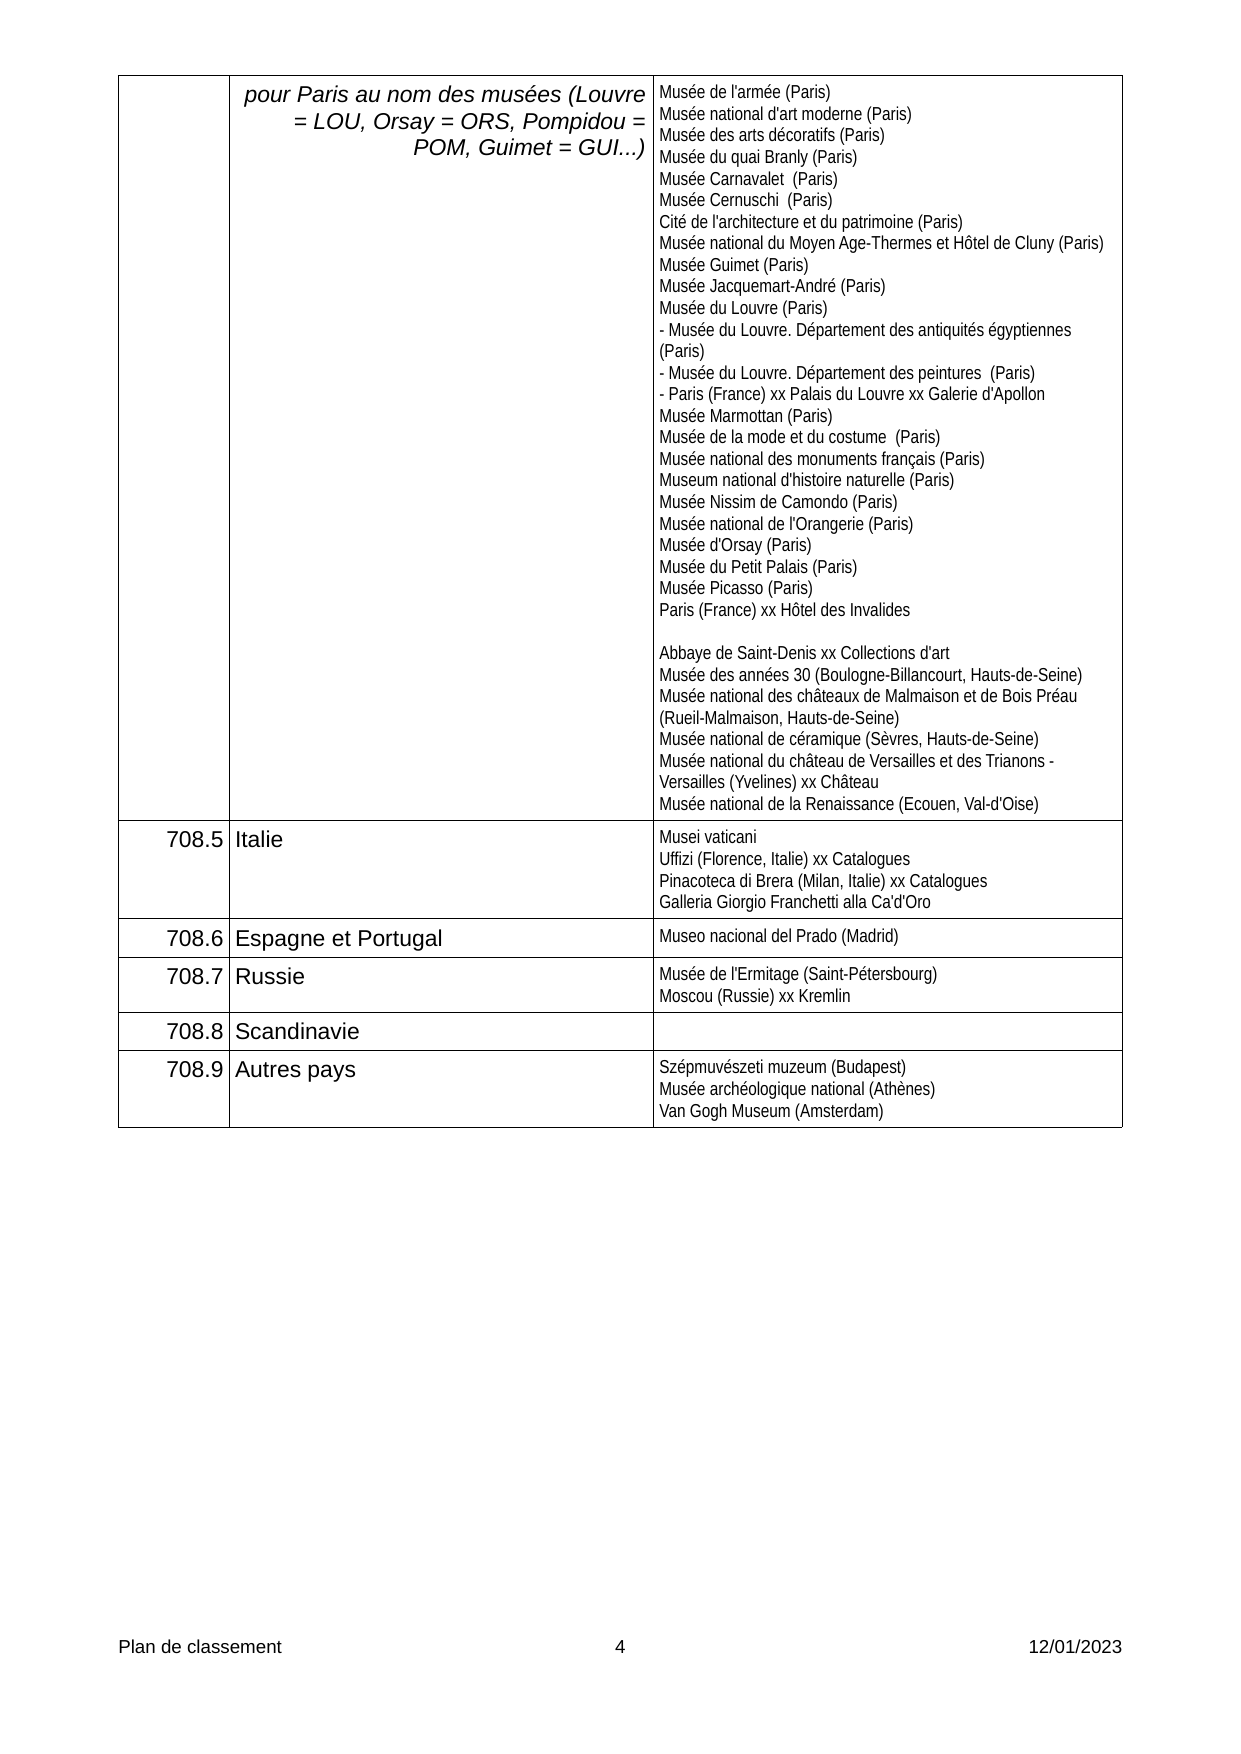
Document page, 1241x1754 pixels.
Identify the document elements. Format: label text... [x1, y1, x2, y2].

table_cell Musée de l'armée (Paris) Musée national d'art moderne (Paris) Musée des arts décoratifs (Paris) Musée du quai Branly (Paris) Musée Carnavalet (Paris) Musée Cernuschi (Paris) Cité de l'architecture et du patrimoine (Paris) Musée national du Moyen Age-Thermes et Hôtel de Cluny (Paris) Musée Guimet (Paris) Musée Jacquemart-André (Paris) Musée du Louvre (Paris) - Musée du Louvre. Département des antiquités égyptiennes (Paris) - Musée du Louvre. Département des peintures (Paris) - Paris (France) xx Palais du Louvre xx Galerie d'Apollon Musée Marmottan (Paris) Musée de la mode et du costume (Paris) Musée national des monuments français (Paris) Museum national d'histoire naturelle (Paris) Musée Nissim de Camondo (Paris) Musée national de l'Orangerie (Paris) Musée d'Orsay (Paris) Musée du Petit Palais (Paris) Musée Picasso (Paris) Paris (France) xx Hôtel des Invalides Abbaye de Saint-Denis xx Collections d'art Musée des années 30 (Boulogne-Billancourt, Hauts-de-Seine) Musée national des châteaux de Malmaison et de Bois Préau (Rueil-Malmaison, Hauts-de-Seine) Musée national de céramique (Sèvres, Hauts-de-Seine) Musée national du château de Versailles et des Trianons - Versailles (Yvelines) xx Château Musée national de la Renaissance (Ecouen, Val-d'Oise) [654, 76, 1122, 820]
table_cell [119, 76, 229, 820]
table_cell 708.6 [119, 919, 229, 957]
table_cell Autres pays [230, 1051, 653, 1127]
table_cell Russie [230, 958, 653, 1012]
table_cell Szépmuvészeti muzeum (Budapest) Musée archéologique national (Athènes) Van Gogh Museum (Amsterdam) [654, 1051, 1122, 1127]
table_cell Museo nacional del Prado (Madrid) [654, 919, 1122, 957]
table_cell Espagne et Portugal [230, 919, 653, 957]
table_cell 708.7 [119, 958, 229, 1012]
table_cell Musei vaticani Uffizi (Florence, Italie) xx Catalogues Pinacoteca di Brera (Milan, Italie) xx Catalogues Galleria Giorgio Franchetti alla Ca'd'Oro [654, 821, 1122, 918]
table_cell Scandinavie [230, 1013, 653, 1050]
table_cell Italie [230, 821, 653, 918]
table_cell pour Paris au nom des musées (Louvre = LOU, Orsay = ORS, Pompidou = POM, Guimet = GUI...) [230, 76, 653, 820]
table_cell 708.5 [119, 821, 229, 918]
table_cell [654, 1013, 1122, 1050]
table_cell 708.9 [119, 1051, 229, 1127]
table_cell 708.8 [119, 1013, 229, 1050]
table_cell Musée de l'Ermitage (Saint-Pétersbourg) Moscou (Russie) xx Kremlin [654, 958, 1122, 1012]
